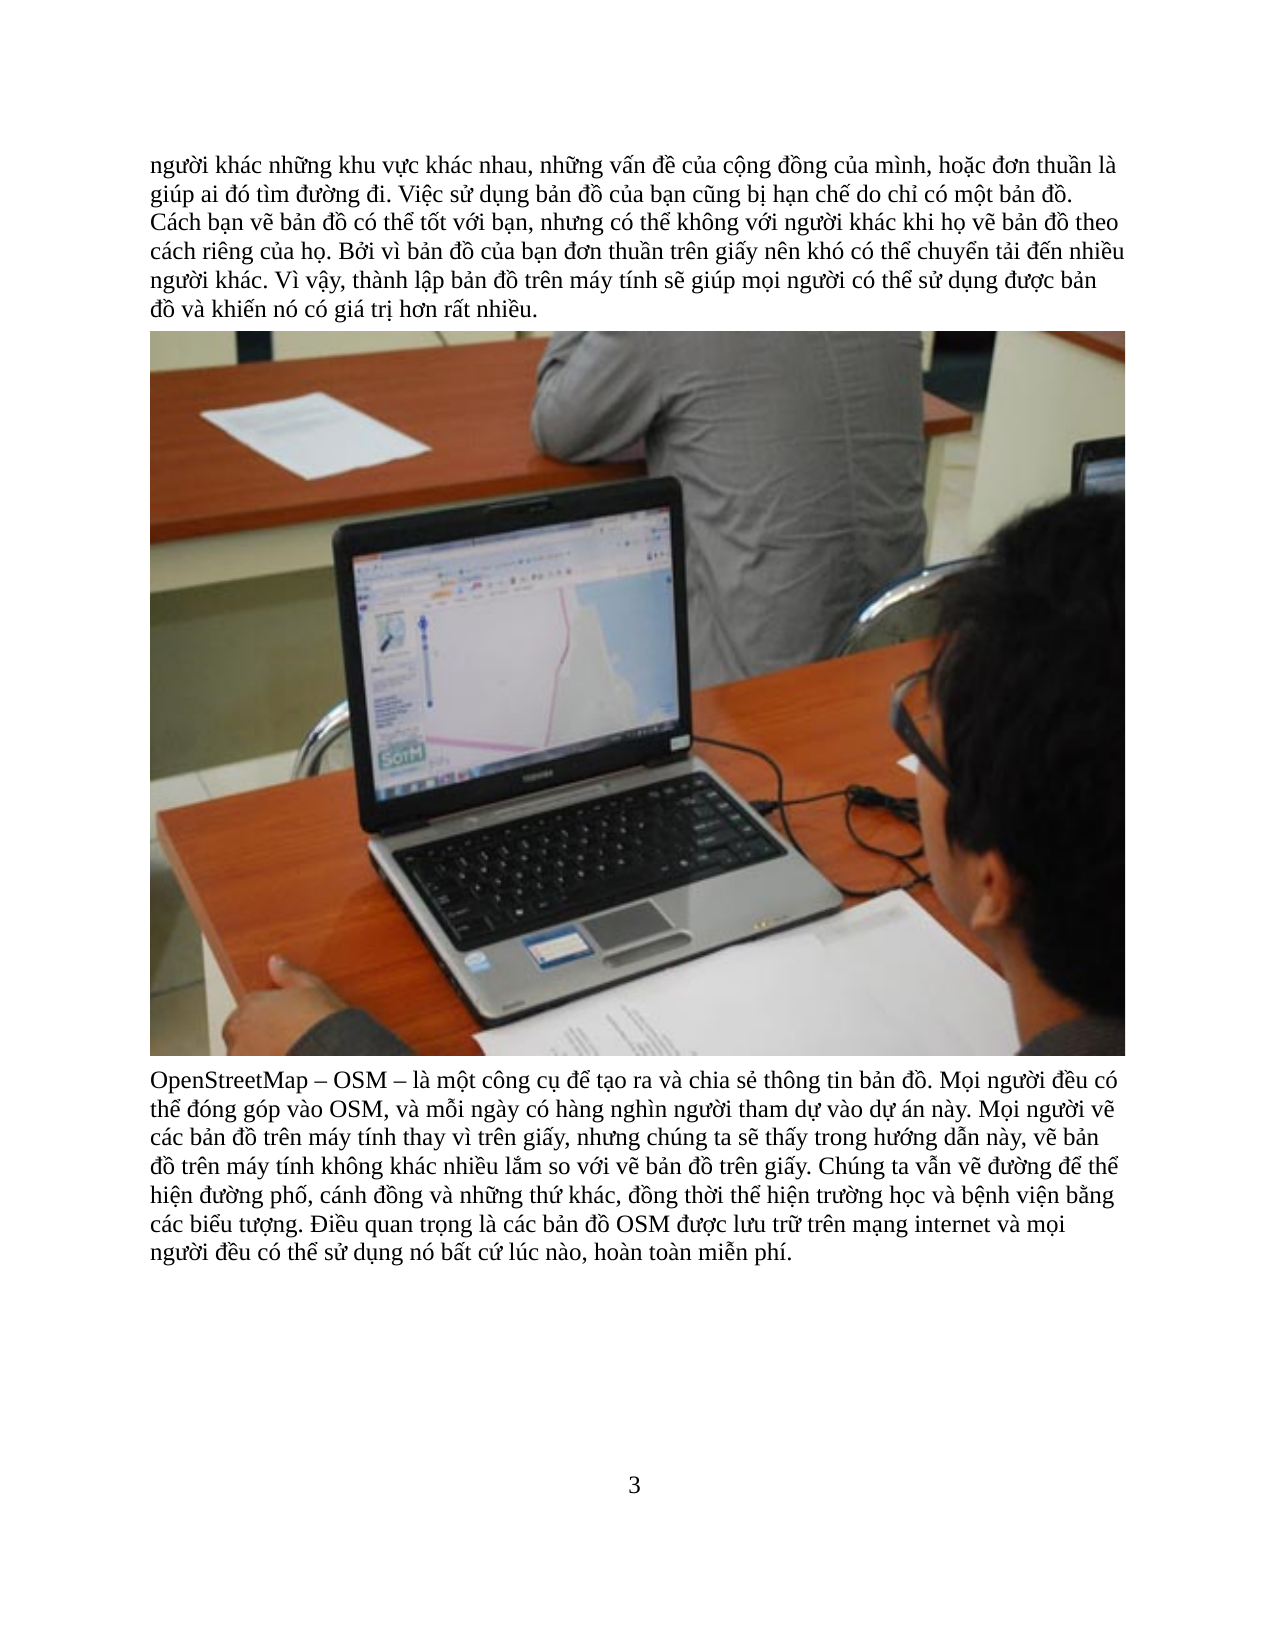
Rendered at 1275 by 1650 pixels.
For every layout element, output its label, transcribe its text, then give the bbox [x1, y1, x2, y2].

text OpenStreetMap – OSM – là một công cụ để tạo ra và chia sẻ thông tin bản đồ. Mọi người đều có thể đóng góp vào OSM, và mỗi ngày có hàng nghìn người tham dự vào dự án này. Mọi người vẽ các bản đồ trên máy tính thay vì trên giấy, nhưng chúng ta sẽ thấy trong hướng dẫn này, vẽ bản đồ trên máy tính không khác nhiều lắm so với vẽ bản đồ trên giấy. Chúng ta vẫn vẽ đường để thể hiện đường phố, cánh đồng và những thứ khác, đồng thời thể hiện trường học và bệnh viện bằng các biểu tượng. Điều quan trọng là các bản đồ OSM được lưu trữ trên mạng internet và mọi người đều có thể sử dụng nó bất cứ lúc nào, hoàn toàn miễn phí. [150, 1065, 1125, 1266]
text người khác những khu vực khác nhau, những vấn đề của cộng đồng của mình, hoặc đơn thuần là giúp ai đó tìm đường đi. Việc sử dụng bản đồ của bạn cũng bị hạn chế do chỉ có một bản đồ. Cách bạn vẽ bản đồ có thể tốt với bạn, nhưng có thể không với người khác khi họ vẽ bản đồ theo cách riêng của họ. Bởi vì bản đồ của bạn đơn thuần trên giấy nên khó có thể chuyển tải đến nhiều người khác. Vì vậy, thành lập bản đồ trên máy tính sẽ giúp mọi người có thể sử dụng được bản đồ và khiến nó có giá trị hơn rất nhiều. [150, 150, 1125, 322]
picture [150, 331, 1125, 1056]
